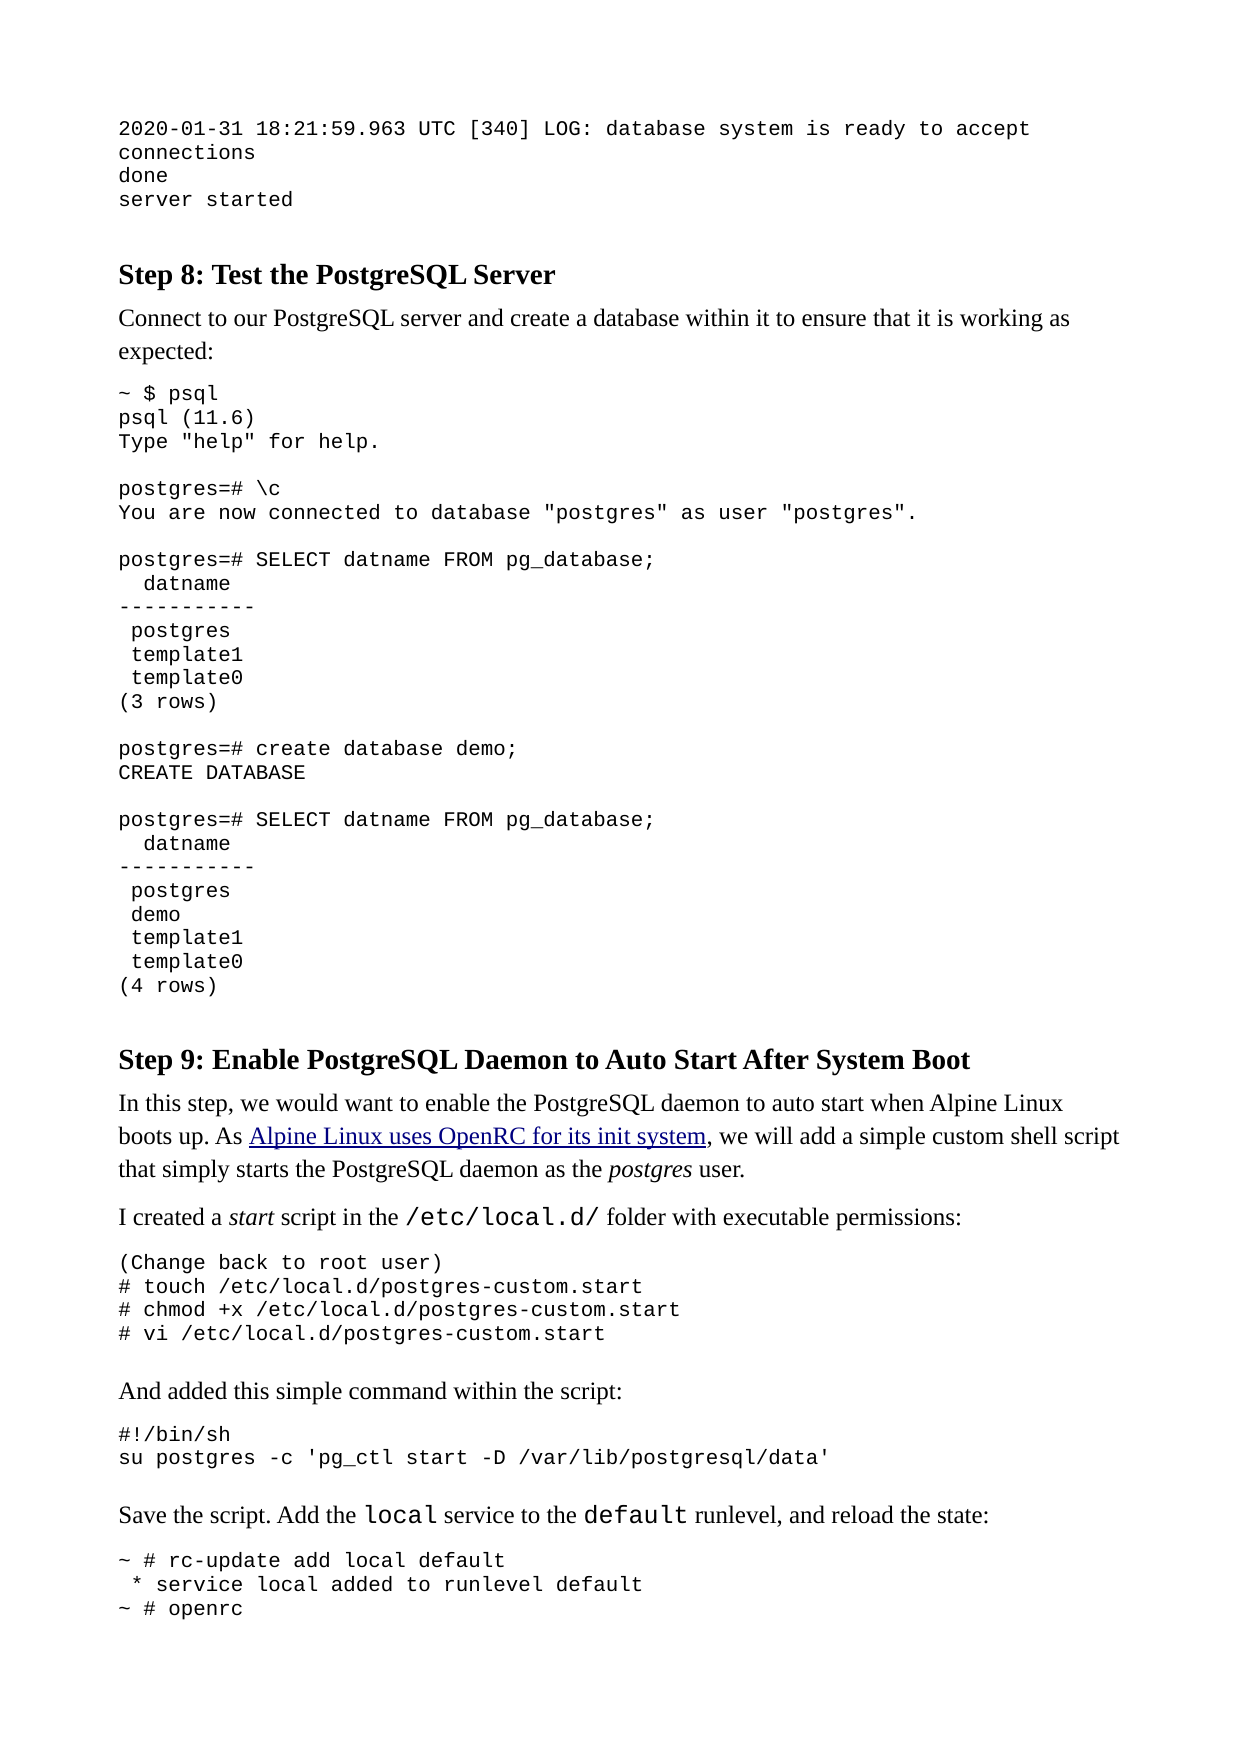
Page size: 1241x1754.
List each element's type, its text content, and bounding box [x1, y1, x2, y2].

text template0 [118, 667, 1122, 691]
text psql (11.6) [118, 407, 1122, 431]
text ----------- [118, 856, 1122, 880]
subtitle Step 9: Enable PostgreSQL Daemon to Auto Start After System Boot [118, 1042, 1122, 1076]
text Save the script. Add the local service to the default runlevel, and reload the state: [118, 1500, 1122, 1531]
text postgres=# SELECT datname FROM pg_database; [118, 549, 1122, 573]
text template1 [118, 643, 1122, 667]
text You are now connected to database "postgres" as user "postgres". [118, 502, 1122, 525]
text ~ # openrc [118, 1598, 1122, 1621]
text # vi /etc/local.d/postgres-custom.start [118, 1323, 1122, 1347]
text datname [118, 833, 1122, 856]
text (4 rows) [118, 974, 1122, 998]
text And added this simple command within the script: [118, 1376, 1122, 1405]
text (3 rows) [118, 691, 1122, 714]
text postgres=# SELECT datname FROM pg_database; [118, 809, 1122, 833]
text postgres=# create database demo; [118, 738, 1122, 762]
text CREATE DATABASE [118, 762, 1122, 785]
text ~ $ psql [118, 383, 1122, 407]
text In this step, we would want to enable the PostgreSQL daemon to auto start when Alpine Linux boots up. As Alpine Linux uses OpenRC for its init system, we will add a simple custom shell script that simply starts the PostgreSQL daemon as the postgres user. [118, 1088, 1122, 1183]
text postgres [118, 620, 1122, 643]
text postgres [118, 880, 1122, 904]
subtitle Step 8: Test the PostgreSQL Server [118, 257, 1122, 290]
text datname [118, 573, 1122, 596]
text #!/bin/sh [118, 1424, 1122, 1447]
text 2020-01-31 18:21:59.963 UTC [340] LOG: database system is ready to accept connections [118, 118, 1122, 165]
text (Change back to root user) [118, 1252, 1122, 1276]
text # chmod +x /etc/local.d/postgres-custom.start [118, 1299, 1122, 1323]
text Type "help" for help. [118, 431, 1122, 454]
text done [118, 165, 1122, 189]
text su postgres -c 'pg_ctl start -D /var/lib/postgresql/data' [118, 1447, 1122, 1471]
text server started [118, 189, 1122, 213]
text I created a start script in the /etc/local.d/ folder with executable permissions: [118, 1202, 1122, 1233]
text # touch /etc/local.d/postgres-custom.start [118, 1276, 1122, 1299]
text template0 [118, 951, 1122, 974]
text ----------- [118, 596, 1122, 620]
text template1 [118, 927, 1122, 951]
text postgres=# \c [118, 478, 1122, 502]
text demo [118, 904, 1122, 927]
text * service local added to runlevel default [118, 1574, 1122, 1598]
text ~ # rc-update add local default [118, 1550, 1122, 1574]
text Connect to our PostgreSQL server and create a database within it to ensure that it is working as expected: [118, 303, 1122, 364]
